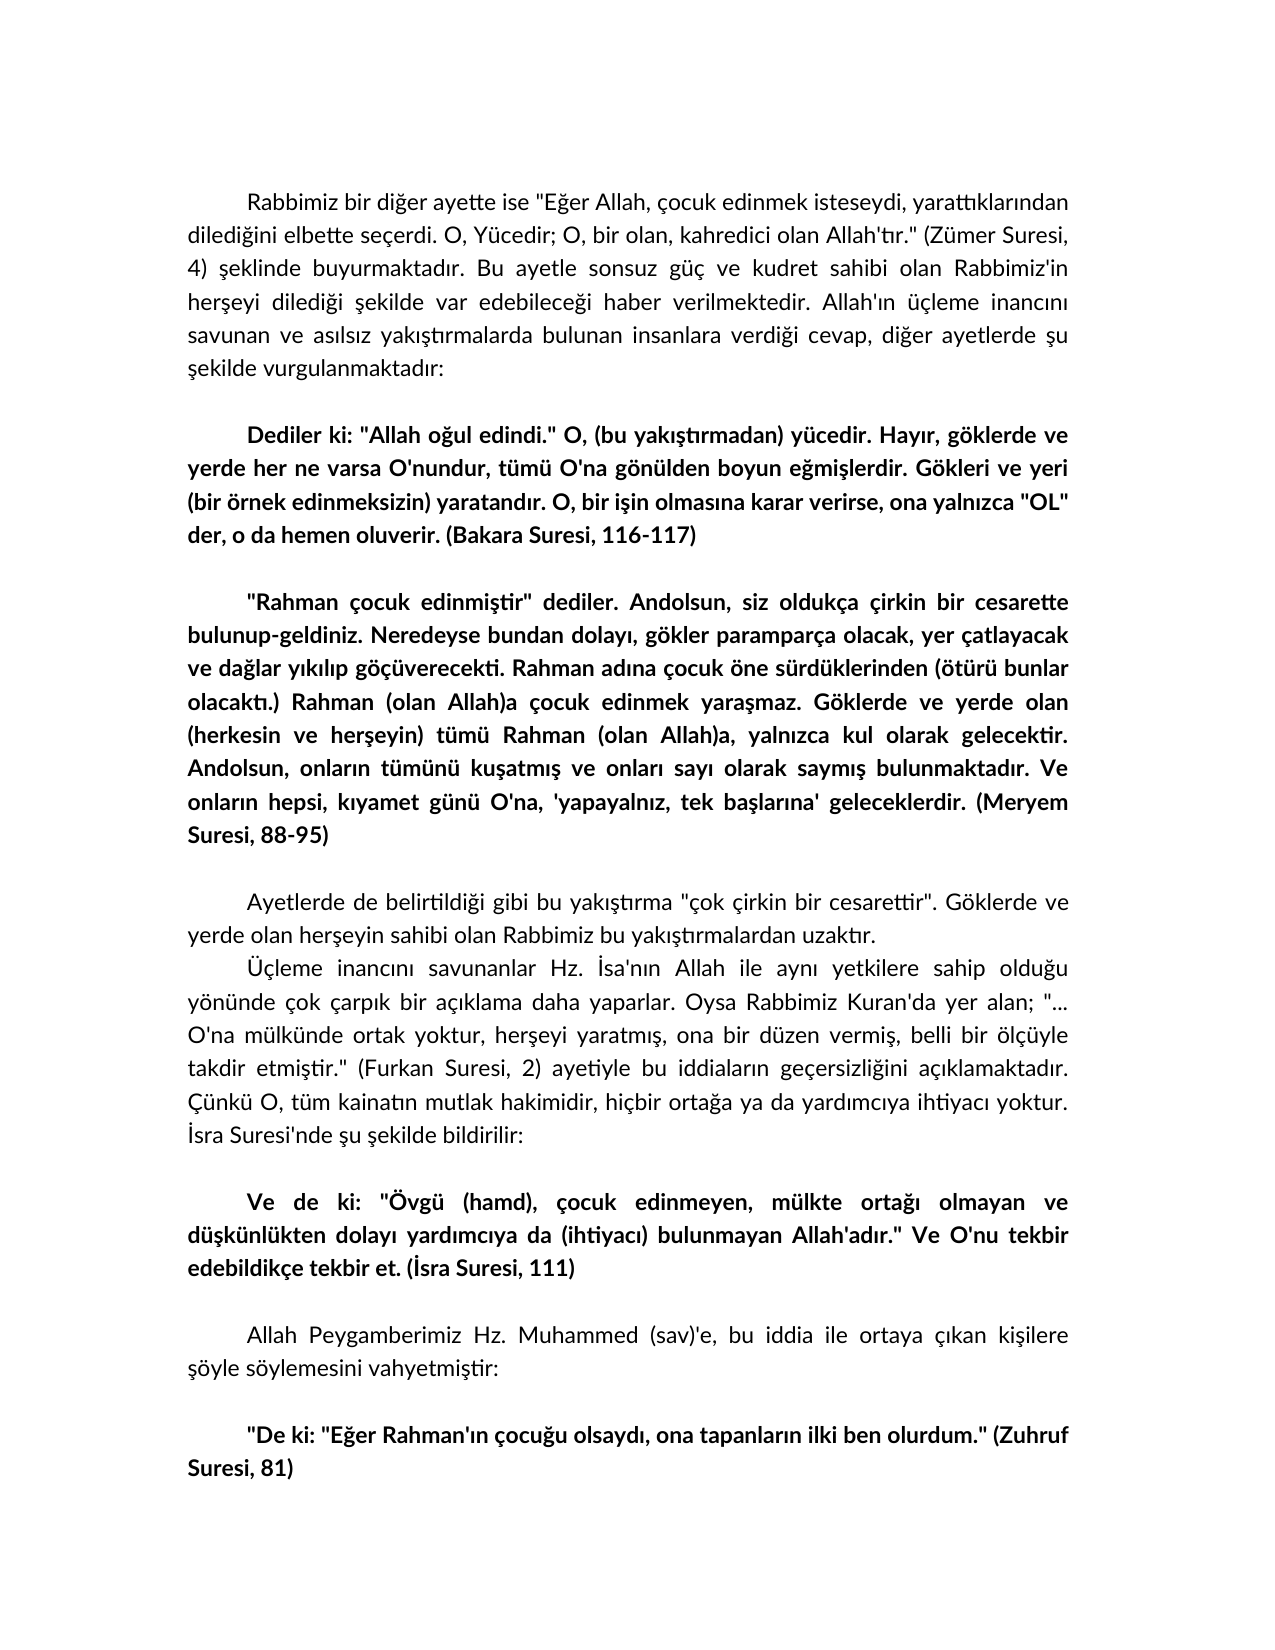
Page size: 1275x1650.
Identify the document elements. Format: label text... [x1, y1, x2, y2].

text "De ki: "Eğer Rahman'ın çocuğu olsaydı, ona tapanların ilki ben olurdum." (Zuhruf Suresi, 81) [187, 1417, 1070, 1483]
text Üçleme inancını savunanlar Hz. İsa'nın Allah ile aynı yetkilere sahip olduğu yönünde çok çarpık bir açıklama daha yaparlar. Oysa Rabbimiz Kuran'da yer alan; "... O'na mülkünde ortak yoktur, herşeyi yaratmış, ona bir düzen vermiş, belli bir ölçüyle takdir etmiştir." (Furkan Suresi, 2) ayetiyle bu iddiaların geçersizliğini açıklamaktadır. Çünkü O, tüm kainatın mutlak hakimidir, hiçbir ortağa ya da yardımcıya ihtiyacı yoktur. İsra Suresi'nde şu şekilde bildirilir: [187, 950, 1070, 1150]
text Ayetlerde de belirtildiği gibi bu yakıştırma "çok çirkin bir cesarettir". Göklerde ve yerde olan herşeyin sahibi olan Rabbimiz bu yakıştırmalardan uzaktır. [187, 883, 1070, 950]
text "Rahman çocuk edinmiştir" dediler. Andolsun, siz oldukça çirkin bir cesarette bulunup-geldiniz. Neredeyse bundan dolayı, gökler paramparça olacak, yer çatlayacak ve dağlar yıkılıp göçüverecekti. Rahman adına çocuk öne sürdüklerinden (ötürü bunlar olacaktı.) Rahman (olan Allah)a çocuk edinmek yaraşmaz. Göklerde ve yerde olan (herkesin ve herşeyin) tümü Rahman (olan Allah)a, yalnızca kul olarak gelecektir. Andolsun, onların tümünü kuşatmış ve onları sayı olarak saymış bulunmaktadır. Ve onların hepsi, kıyamet günü O'na, 'yapayalnız, tek başlarına' geleceklerdir. (Meryem Suresi, 88-95) [187, 583, 1070, 850]
text Dediler ki: "Allah oğul edindi." O, (bu yakıştırmadan) yücedir. Hayır, göklerde ve yerde her ne varsa O'nundur, tümü O'na gönülden boyun eğmişlerdir. Gökleri ve yeri (bir örnek edinmeksizin) yaratandır. O, bir işin olmasına karar verirse, ona yalnızca "OL" der, o da hemen oluverir. (Bakara Suresi, 116-117) [187, 417, 1070, 550]
text Ve de ki: "Övgü (hamd), çocuk edinmeyen, mülkte ortağı olmayan ve düşkünlükten dolayı yardımcıya da (ihtiyacı) bulunmayan Allah'adır." Ve O'nu tekbir edebildikçe tekbir et. (İsra Suresi, 111) [187, 1183, 1070, 1283]
text Rabbimiz bir diğer ayette ise "Eğer Allah, çocuk edinmek isteseydi, yarattıklarından dilediğini elbette seçerdi. O, Yücedir; O, bir olan, kahredici olan Allah'tır." (Zümer Suresi, 4) şeklinde buyurmaktadır. Bu ayetle sonsuz güç ve kudret sahibi olan Rabbimiz'in herşeyi dilediği şekilde var edebileceği haber verilmektedir. Allah'ın üçleme inancını savunan ve asılsız yakıştırmalarda bulunan insanlara verdiği cevap, diğer ayetlerde şu şekilde vurgulanmaktadır: [187, 183, 1070, 383]
text Allah Peygamberimiz Hz. Muhammed (sav)'e, bu iddia ile ortaya çıkan kişilere şöyle söylemesini vahyetmiştir: [187, 1317, 1070, 1383]
